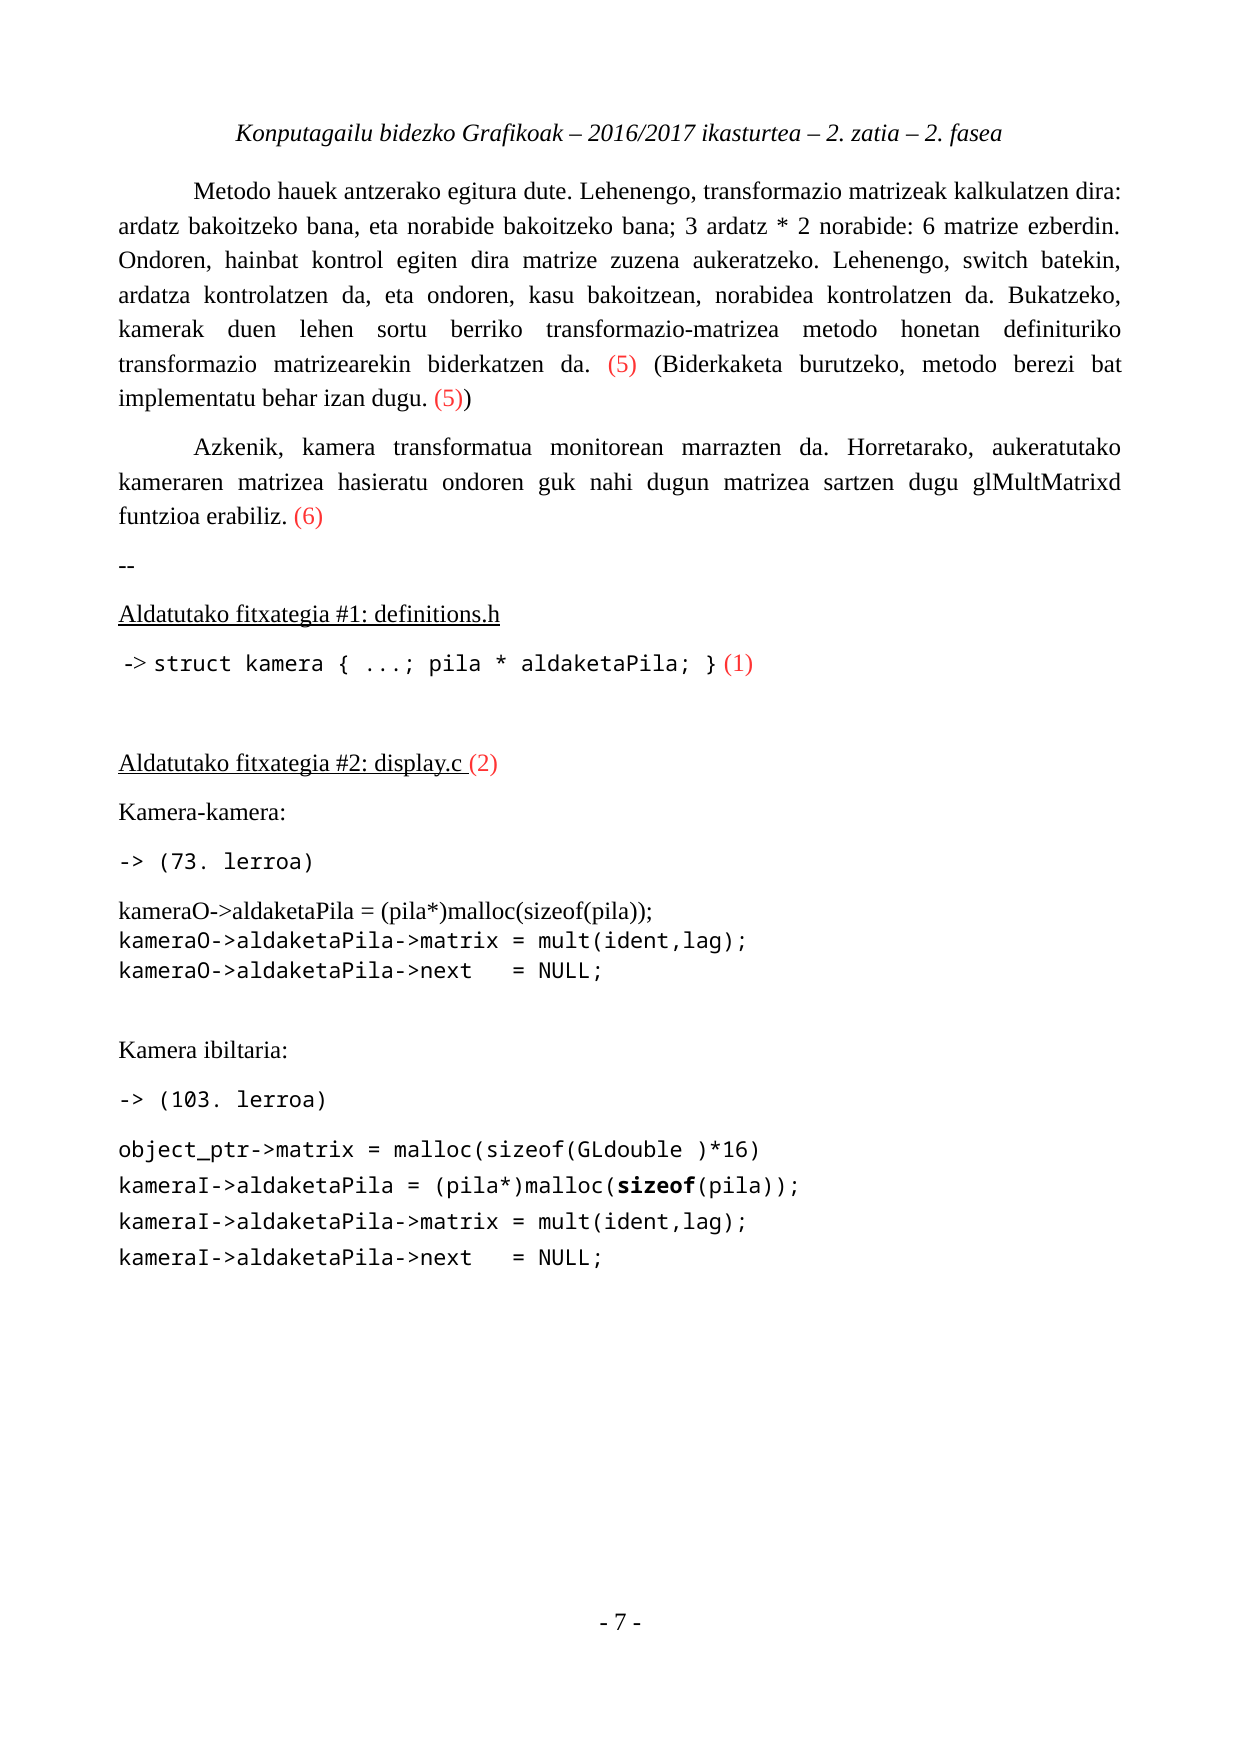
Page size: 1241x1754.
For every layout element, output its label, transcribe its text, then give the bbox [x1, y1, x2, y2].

text kameraO->aldaketaPila->next = NULL; [118, 955, 1122, 984]
text -- [118, 550, 1122, 579]
text Azkenik, kamera transformatua monitorean marrazten da. Horretarako, aukeratutako kameraren matrizea hasieratu ondoren guk nahi dugun matrizea sartzen dugu glMultMatrixd funtzioa erabiliz. (6) [118, 432, 1122, 530]
text kameraI->aldaketaPila->next = NULL; [118, 1241, 1122, 1271]
text Aldatutako fitxategia #2: display.c (2) [118, 748, 1122, 777]
text -> struct kamera { ...; pila * aldaketaPila; } (1) [118, 648, 1122, 678]
text -> (103. lerroa) [118, 1084, 1122, 1114]
text -> (73. lerroa) [118, 846, 1122, 876]
text kameraO->aldaketaPila->matrix = mult(ident,lag); [118, 925, 1122, 955]
text kameraI->aldaketaPila = (pila*)malloc(sizeof(pila)); [118, 1170, 1122, 1200]
text Metodo hauek antzerako egitura dute. Lehenengo, transformazio matrizeak kalkulatzen dira: ardatz bakoitzeko bana, eta norabide bakoitzeko bana; 3 ardatz * 2 norabide: 6 matrize ezberdin. Ondoren, hainbat kontrol egiten dira matrize zuzena aukeratzeko. Lehenengo, switch batekin, ardatza kontrolatzen da, eta ondoren, kasu bakoitzean, norabidea kontrolatzen da. Bukatzeko, kamerak duen lehen sortu berriko transformazio-matrizea metodo honetan definituriko transformazio matrizearekin biderkatzen da. (5) (Biderkaketa burutzeko, metodo berezi bat implementatu behar izan dugu. (5)) [118, 176, 1122, 412]
text Kamera ibiltaria: [118, 1035, 1122, 1064]
text object_ptr->matrix = malloc(sizeof(GLdouble )*16) [118, 1134, 1122, 1164]
text kameraI->aldaketaPila->matrix = mult(ident,lag); [118, 1206, 1122, 1236]
text kameraO->aldaketaPila = (pila*)malloc(sizeof(pila)); [118, 896, 1122, 925]
text Kamera-kamera: [118, 797, 1122, 826]
text Aldatutako fitxategia #1: definitions.h [118, 599, 1122, 628]
